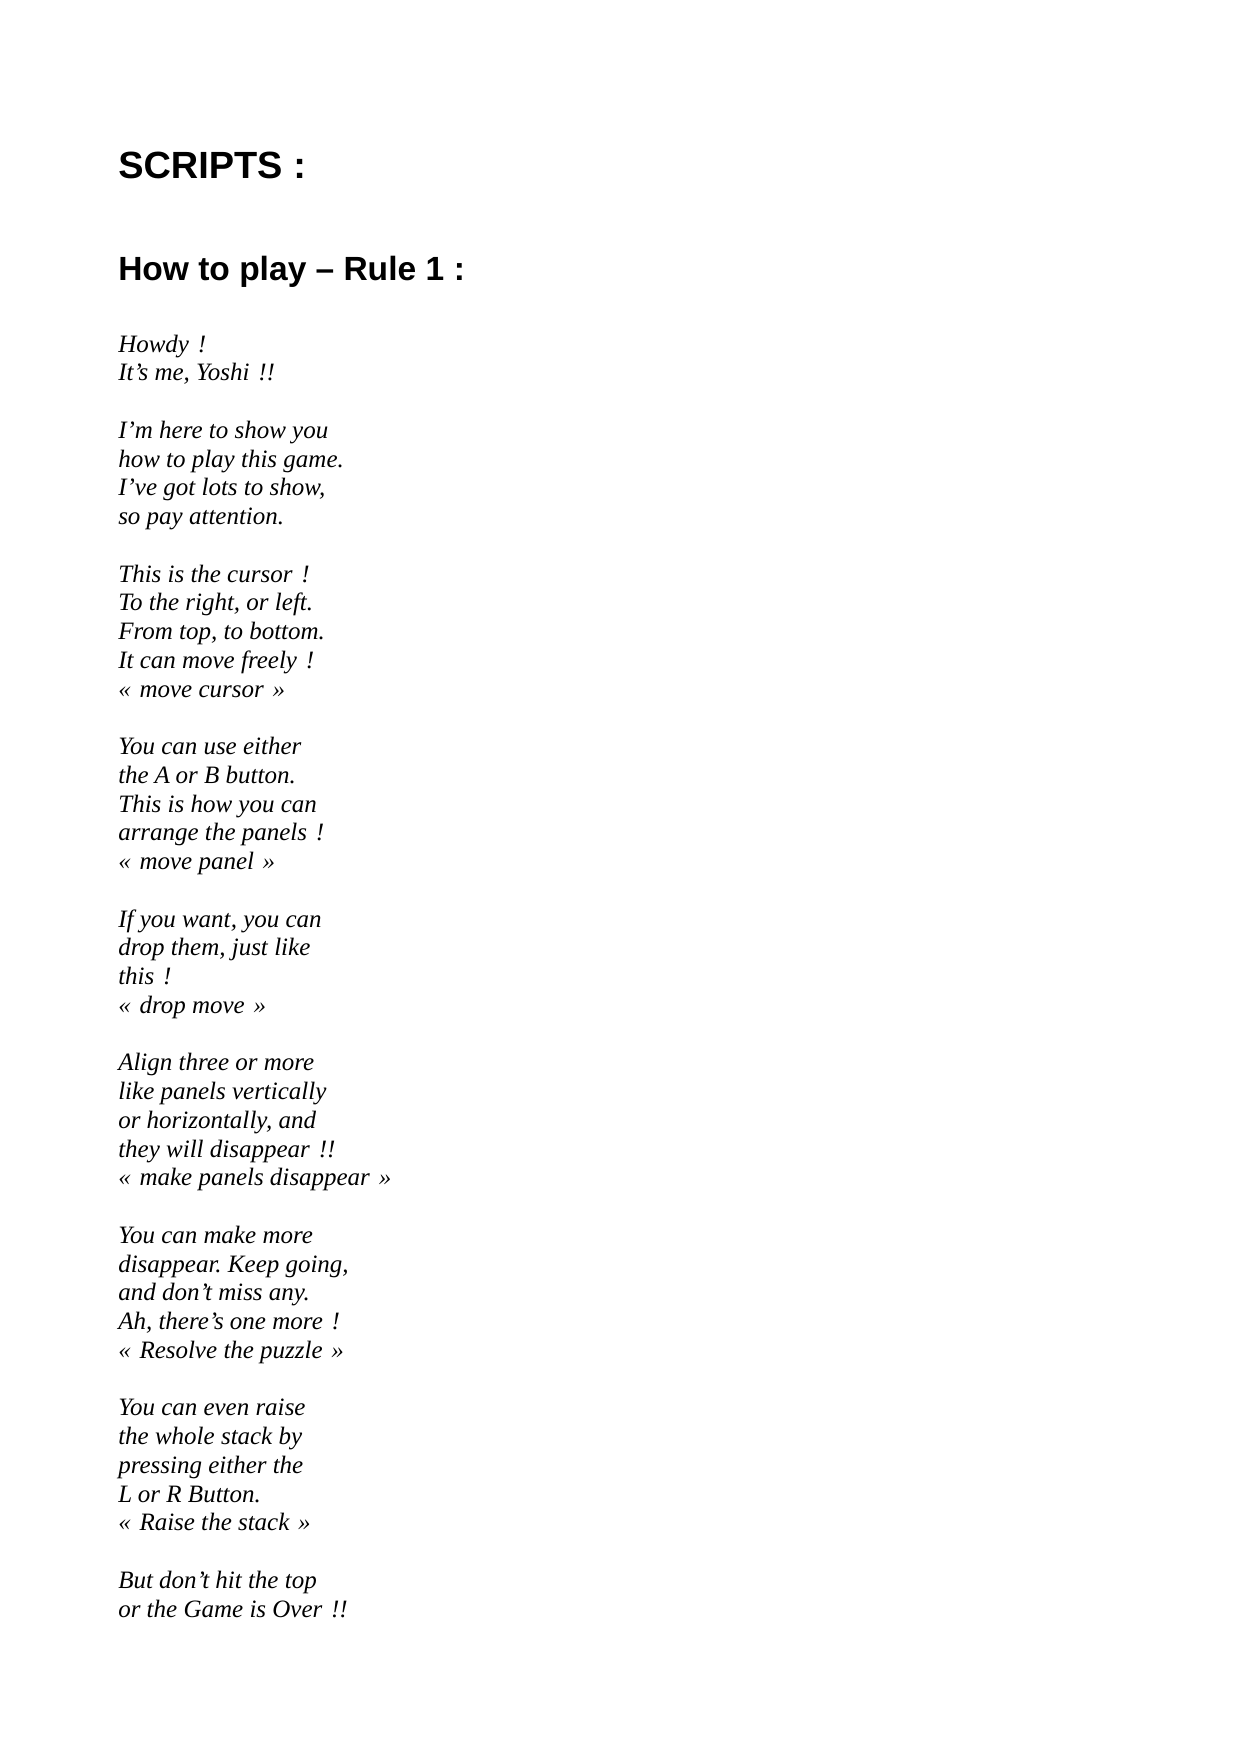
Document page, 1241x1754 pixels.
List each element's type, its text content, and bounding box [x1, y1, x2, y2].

text and don’t miss any. Ah, there’s one more ! [118, 1277, 1122, 1335]
text « move panel » [118, 846, 1122, 875]
text arrange the panels ! [118, 817, 1122, 846]
text L or R Button. « Raise the stack » [118, 1479, 1122, 1565]
text To the right, or left. From top, to bottom. It can move freely ! [118, 587, 1122, 674]
text This is the cursor ! [118, 559, 1122, 587]
text « Resolve the puzzle » [118, 1335, 1122, 1364]
text pressing either the [118, 1450, 1122, 1479]
text like panels vertically [118, 1076, 1122, 1105]
text disappear. Keep going, [118, 1249, 1122, 1277]
text « make panels disappear » [118, 1162, 1122, 1191]
text « move cursor » [118, 674, 1122, 702]
text or horizontally, and [118, 1105, 1122, 1134]
text You can make more [118, 1220, 1122, 1249]
text You can use either [118, 731, 1122, 760]
text I’m here to show you how to play this game. I’ve got lots to show, [118, 415, 1122, 501]
subtitle SCRIPTS : [118, 143, 1122, 187]
text this ! [118, 961, 1122, 990]
text Align three or more [118, 1047, 1122, 1076]
text « drop move » [118, 990, 1122, 1019]
text drop them, just like [118, 932, 1122, 961]
text so pay attention. [118, 501, 1122, 530]
text You can even raise [118, 1392, 1122, 1421]
text It’s me, Yoshi !! [118, 357, 1122, 386]
text If you want, you can [118, 904, 1122, 932]
text But don’t hit the top or the Game is Over !! [118, 1565, 1122, 1622]
subtitle How to play – Rule 1 : [118, 249, 1122, 287]
text Howdy ! [118, 329, 1122, 357]
text the whole stack by [118, 1421, 1122, 1450]
text they will disappear !! [118, 1134, 1122, 1162]
text the A or B button. This is how you can [118, 760, 1122, 817]
